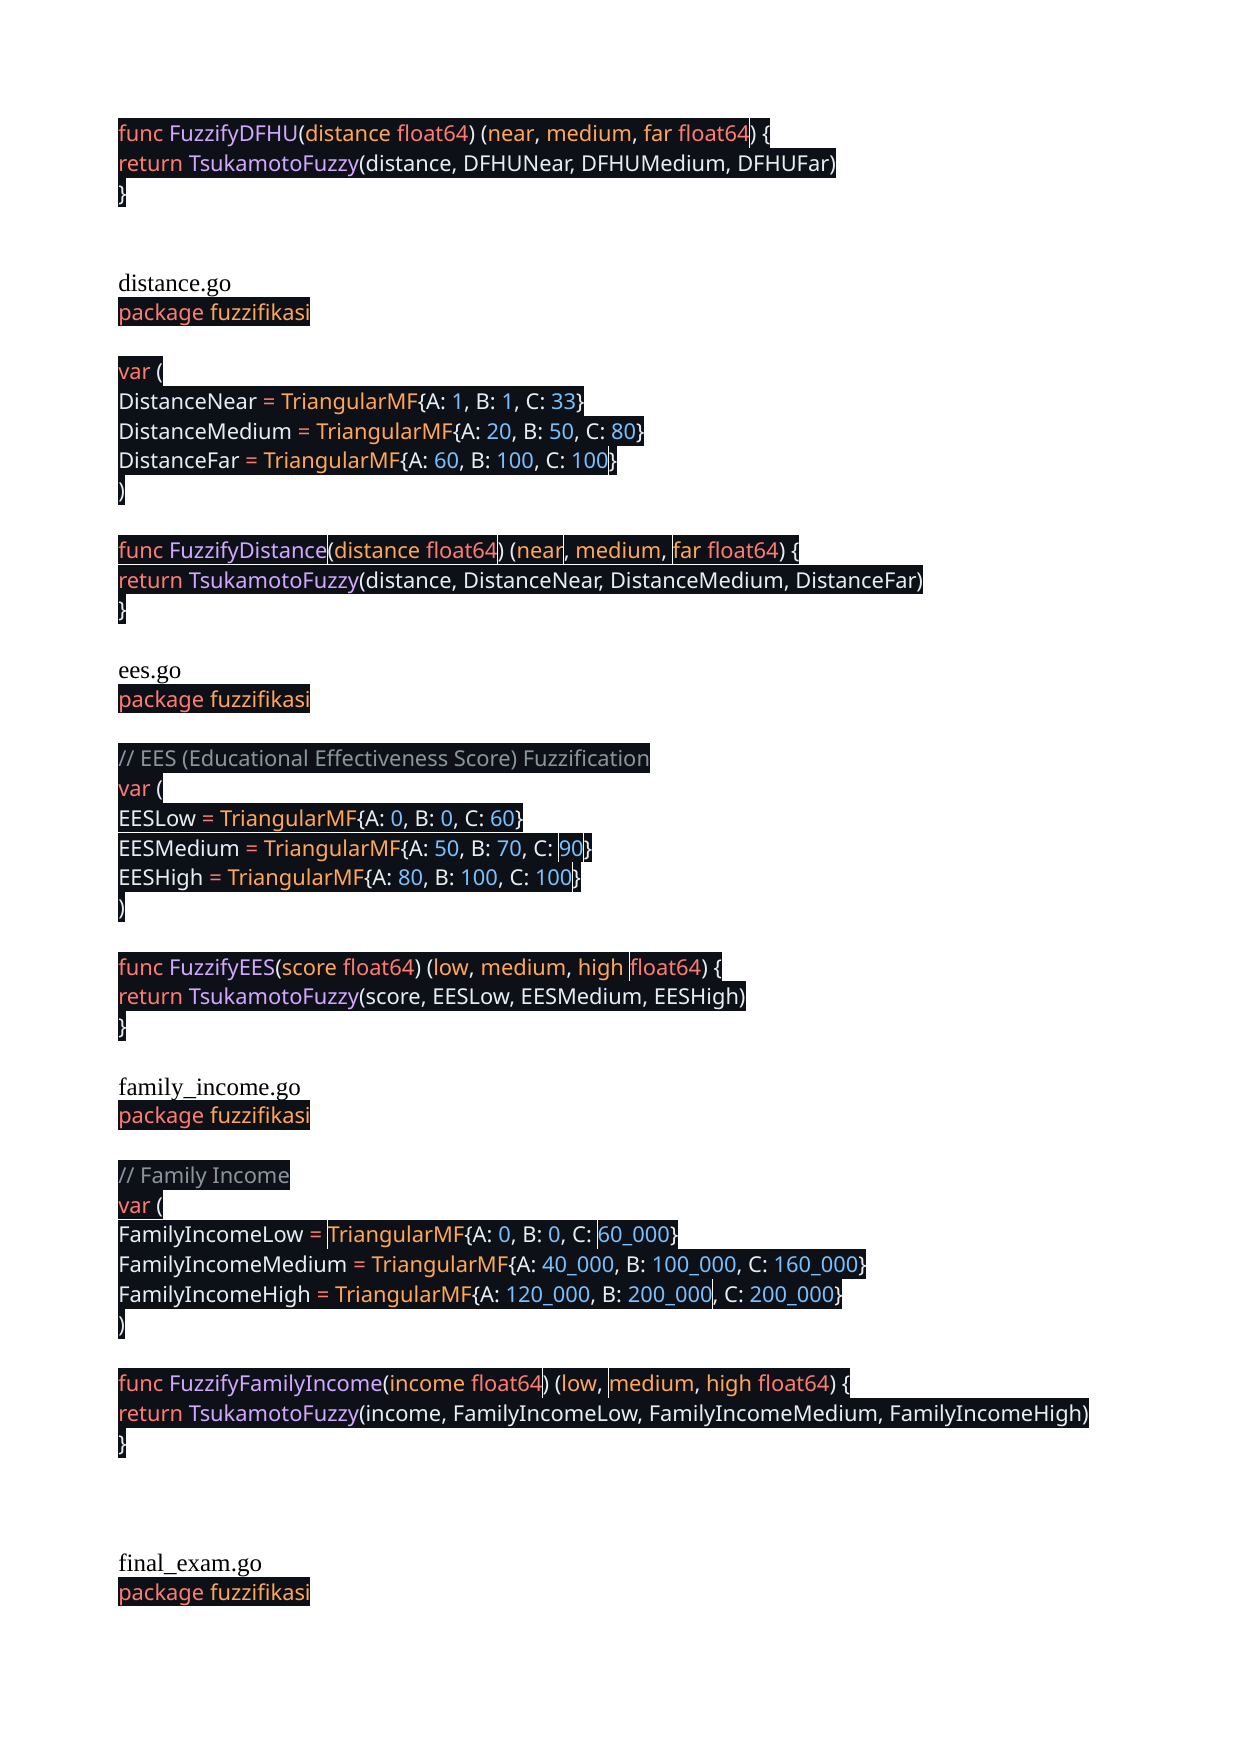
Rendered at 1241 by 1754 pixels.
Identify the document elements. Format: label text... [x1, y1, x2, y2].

text DistanceNear = TriangularMF{A: 1, B: 1, C: 33} [118, 386, 1122, 416]
text // EES (Educational Effectiveness Score) Fuzzification [118, 743, 1122, 773]
text func FuzzifyDistance(distance float64) (near, medium, far float64) { [118, 535, 1122, 564]
text EESHigh = TriangularMF{A: 80, B: 100, C: 100} [118, 862, 1122, 892]
text } [118, 1011, 1122, 1041]
text return TsukamotoFuzzy(income, FamilyIncomeLow, FamilyIncomeMedium, FamilyIncomeHigh) [118, 1398, 1122, 1428]
text FamilyIncomeLow = TriangularMF{A: 0, B: 0, C: 60_000} [118, 1219, 1122, 1249]
text package fuzzifikasi [118, 1100, 1122, 1130]
text } [118, 1428, 1122, 1458]
text DistanceFar = TriangularMF{A: 60, B: 100, C: 100} [118, 446, 1122, 475]
text return TsukamotoFuzzy(score, EESLow, EESMedium, EESHigh) [118, 981, 1122, 1011]
text // Family Income [118, 1160, 1122, 1190]
text FamilyIncomeHigh = TriangularMF{A: 120_000, B: 200_000, C: 200_000} [118, 1279, 1122, 1309]
text } [118, 594, 1122, 624]
text EESMedium = TriangularMF{A: 50, B: 70, C: 90} [118, 832, 1122, 862]
text EESLow = TriangularMF{A: 0, B: 0, C: 60} [118, 803, 1122, 832]
text return TsukamotoFuzzy(distance, DistanceNear, DistanceMedium, DistanceFar) [118, 564, 1122, 594]
text var ( [118, 773, 1122, 803]
text func FuzzifyDFHU(distance float64) (near, medium, far float64) { [118, 118, 1122, 148]
text func FuzzifyFamilyIncome(income float64) (low, medium, high float64) { [118, 1368, 1122, 1398]
text var ( [118, 1190, 1122, 1219]
text ) [118, 475, 1122, 505]
text package fuzzifikasi [118, 297, 1122, 326]
text family_income.go [118, 1071, 1122, 1100]
text } [118, 178, 1122, 207]
text ) [118, 892, 1122, 922]
text package fuzzifikasi [118, 684, 1122, 713]
text final_exam.go [118, 1547, 1122, 1577]
text func FuzzifyEES(score float64) (low, medium, high float64) { [118, 952, 1122, 981]
text var ( [118, 356, 1122, 386]
text ) [118, 1309, 1122, 1339]
text distance.go [118, 267, 1122, 297]
text return TsukamotoFuzzy(distance, DFHUNear, DFHUMedium, DFHUFar) [118, 148, 1122, 178]
text FamilyIncomeMedium = TriangularMF{A: 40_000, B: 100_000, C: 160_000} [118, 1249, 1122, 1279]
text ees.go [118, 654, 1122, 684]
text DistanceMedium = TriangularMF{A: 20, B: 50, C: 80} [118, 416, 1122, 446]
text package fuzzifikasi [118, 1577, 1122, 1606]
